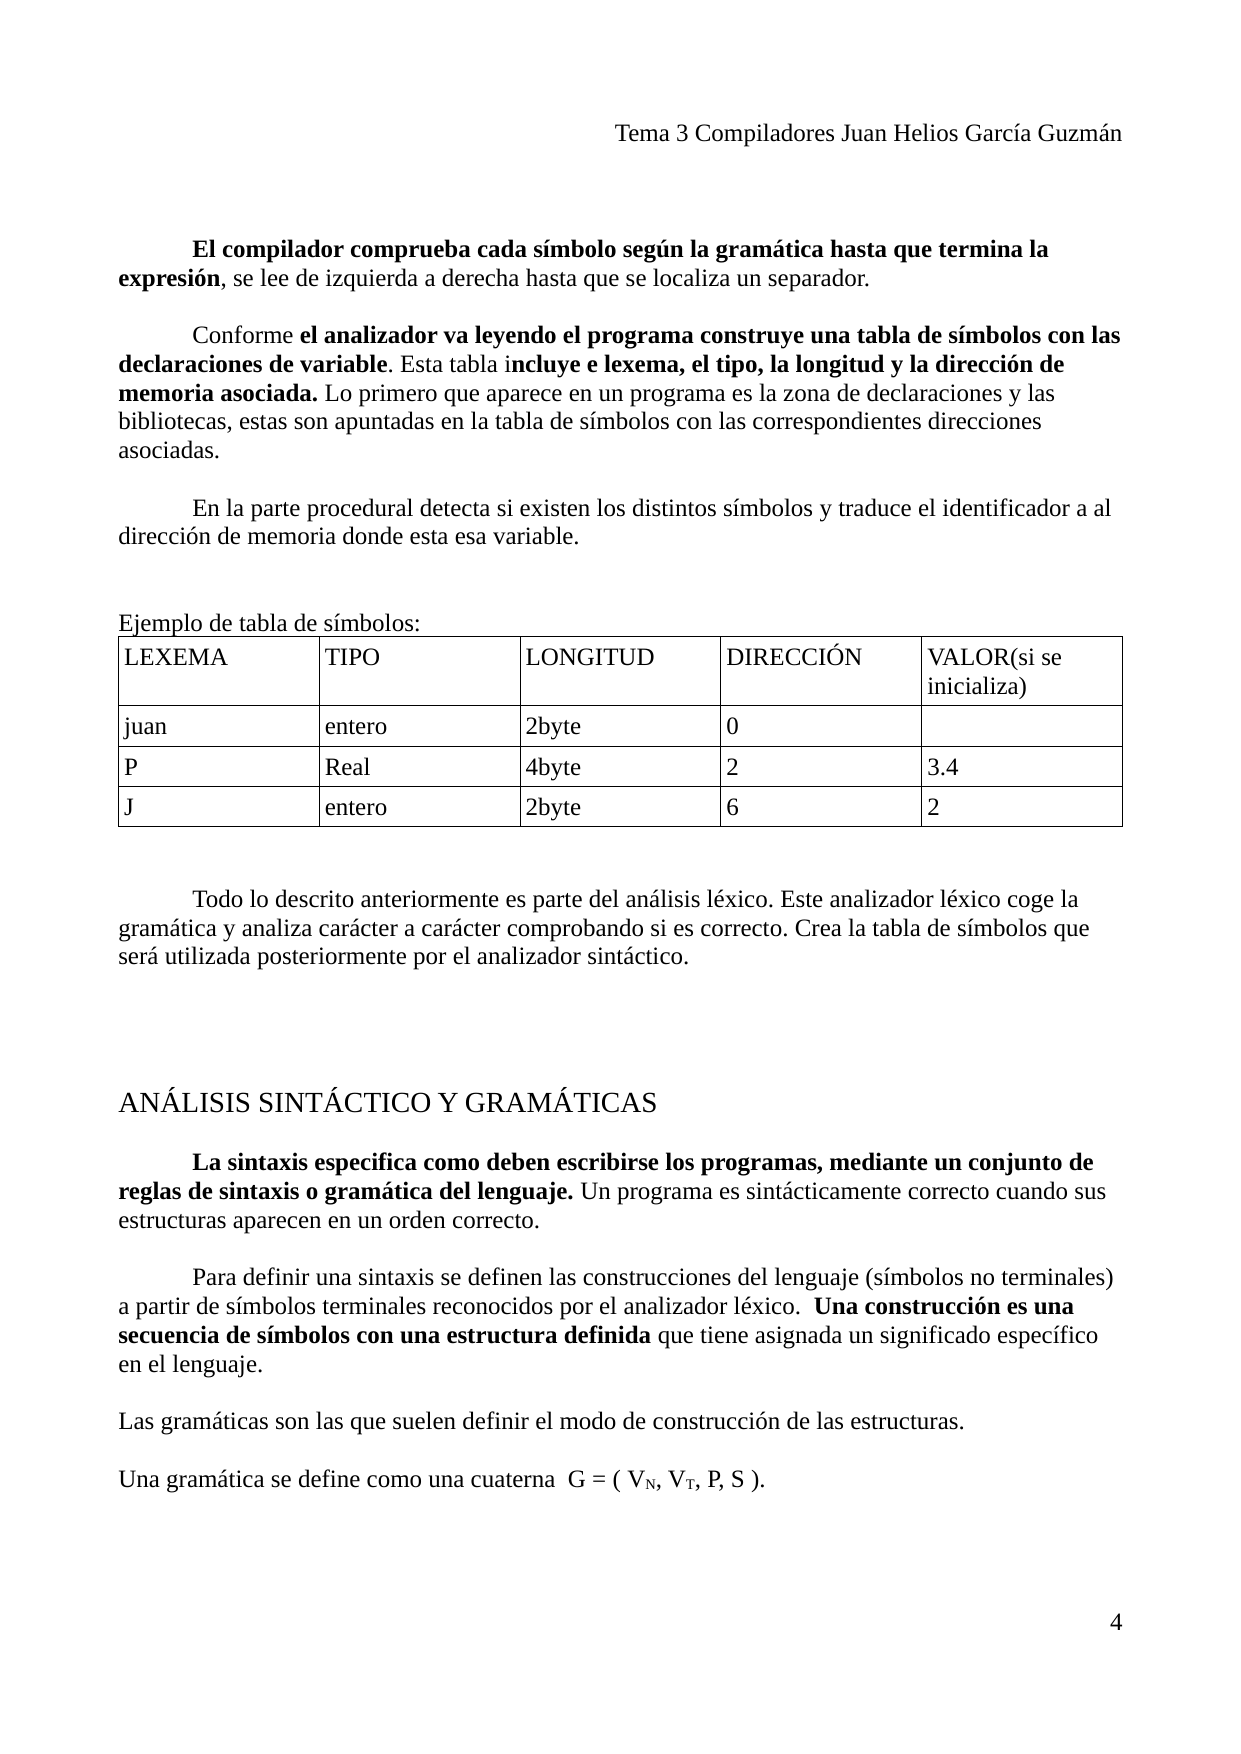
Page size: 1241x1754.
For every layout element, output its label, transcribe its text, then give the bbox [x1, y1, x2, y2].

table_header LONGITUD [521, 637, 720, 705]
text Ejemplo de tabla de símbolos: [118, 608, 1122, 636]
table_cell entero [320, 706, 520, 746]
table_cell P [119, 747, 319, 786]
table_cell 0 [721, 706, 921, 746]
text El compilador comprueba cada símbolo según la gramática hasta que termina la expresión, se lee de izquierda a derecha hasta que se localiza un separador. [118, 234, 1122, 291]
table_cell [922, 706, 1122, 746]
table_cell juan [119, 706, 319, 746]
table_cell 2byte [521, 706, 720, 746]
table_header LEXEMA [119, 637, 319, 705]
text Todo lo descrito anteriormente es parte del análisis léxico. Este analizador léxico coge la gramática y analiza carácter a carácter comprobando si es correcto. Crea la tabla de símbolos que será utilizada posteriormente por el analizador sintáctico. [118, 884, 1122, 970]
text Una gramática se define como una cuaterna G = ( VN, VT, P, S ). [118, 1464, 1122, 1492]
table_cell 2 [721, 747, 921, 786]
text ANÁLISIS SINTÁCTICO Y GRAMÁTICAS [118, 1085, 1122, 1119]
table_cell 2 [922, 787, 1122, 826]
table_cell 6 [721, 787, 921, 826]
table_header VALOR(si se inicializa) [922, 637, 1122, 705]
text La sintaxis especifica como deben escribirse los programas, mediante un conjunto de reglas de sintaxis o gramática del lenguaje. Un programa es sintácticamente correcto cuando sus estructuras aparecen en un orden correcto. [118, 1147, 1122, 1234]
table_cell J [119, 787, 319, 826]
table_header TIPO [320, 637, 520, 705]
table_cell Real [320, 747, 520, 786]
text Las gramáticas son las que suelen definir el modo de construcción de las estructuras. [118, 1406, 1122, 1435]
text Conforme el analizador va leyendo el programa construye una tabla de símbolos con las declaraciones de variable. Esta tabla incluye e lexema, el tipo, la longitud y la dirección de memoria asociada. Lo primero que aparece en un programa es la zona de declaraciones y las bibliotecas, estas son apuntadas en la tabla de símbolos con las correspondientes direcciones asociadas. [118, 320, 1122, 464]
text En la parte procedural detecta si existen los distintos símbolos y traduce el identificador a al dirección de memoria donde esta esa variable. [118, 493, 1122, 550]
table_cell 3.4 [922, 747, 1122, 786]
table_header DIRECCIÓN [721, 637, 921, 705]
table_cell 2byte [521, 787, 720, 826]
table_cell 4byte [521, 747, 720, 786]
text Para definir una sintaxis se definen las construcciones del lenguaje (símbolos no terminales) a partir de símbolos terminales reconocidos por el analizador léxico. Una construcción es una secuencia de símbolos con una estructura definida que tiene asignada un significado específico en el lenguaje. [118, 1262, 1122, 1377]
table_cell entero [320, 787, 520, 826]
